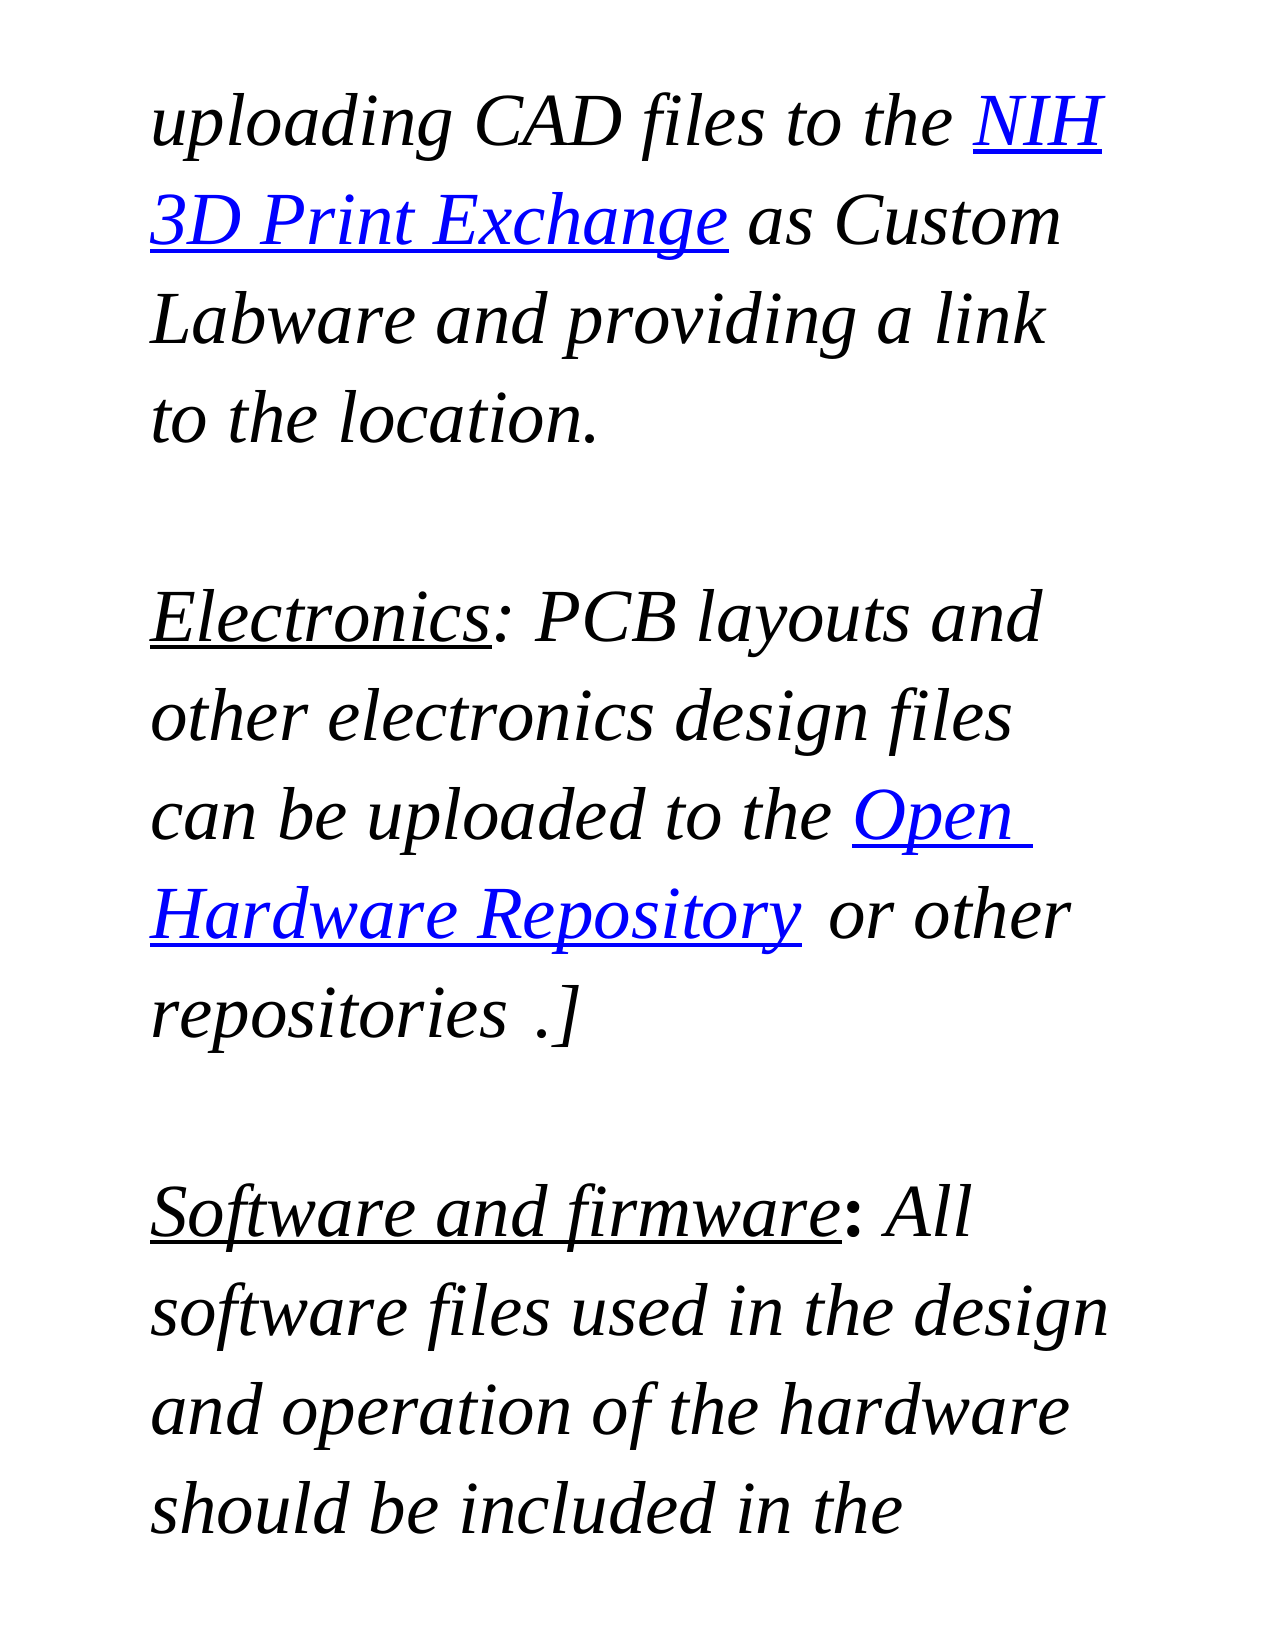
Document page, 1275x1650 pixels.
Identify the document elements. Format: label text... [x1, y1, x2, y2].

text Electronics: PCB layouts and other electronics design files can be uploaded to the Open Hardware Repository or other repositories .] [150, 571, 1125, 1054]
text uploading CAD files to the NIH 3D Print Exchange as Custom Labware and providing a link to the location. [150, 75, 1125, 459]
text Software and firmware: All software files used in the design and operation of the hardware should be included in the [150, 1166, 1125, 1549]
